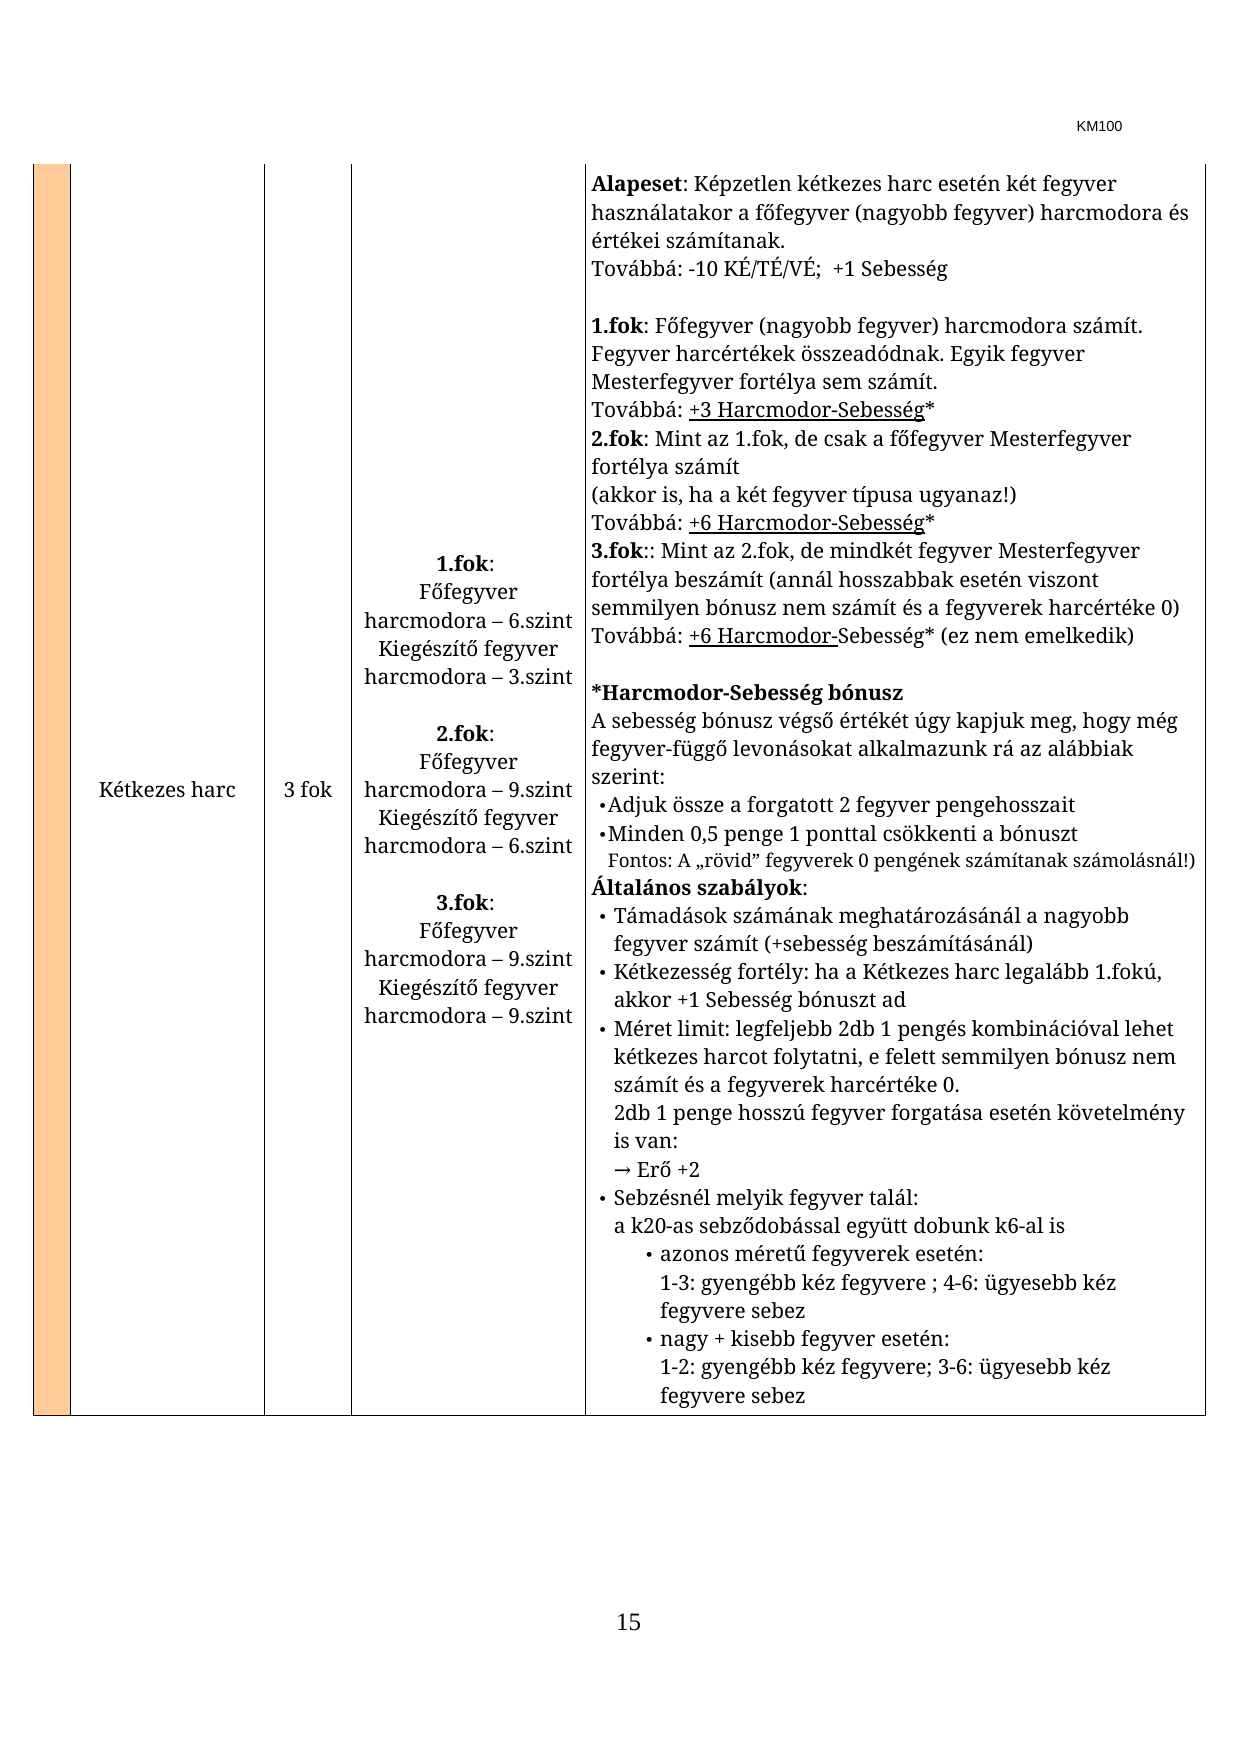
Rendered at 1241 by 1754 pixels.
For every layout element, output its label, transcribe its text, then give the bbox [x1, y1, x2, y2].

table_cell [34, 164, 70, 1415]
table_cell 3 fok [265, 164, 351, 1415]
table_cell 1.fok: Főfegyver harcmodora – 6.szint Kiegészítő fegyver harcmodora – 3.szint 2.fok: Főfegyver harcmodora – 9.szint Kiegészítő fegyver harcmodora – 6.szint 3.fok: Főfegyver harcmodora – 9.szint Kiegészítő fegyver harcmodora – 9.szint [352, 164, 585, 1415]
table_cell Kétkezes harc [71, 164, 264, 1415]
table_cell Alapeset: Képzetlen kétkezes harc esetén két fegyver használatakor a főfegyver (nagyobb fegyver) harcmodora és értékei számítanak. Továbbá: -10 KÉ/TÉ/VÉ; +1 Sebesség 1.fok: Főfegyver (nagyobb fegyver) harcmodora számít. Fegyver harcértékek összeadódnak. Egyik fegyver Mesterfegyver fortélya sem számít. Továbbá: +3 Harcmodor-Sebesség* 2.fok: Mint az 1.fok, de csak a főfegyver Mesterfegyver fortélya számít (akkor is, ha a két fegyver típusa ugyanaz!) Továbbá: +6 Harcmodor-Sebesség* 3.fok:: Mint az 2.fok, de mindkét fegyver Mesterfegyver fortélya beszámít (annál hosszabbak esetén viszont semmilyen bónusz nem számít és a fegyverek harcértéke 0) Továbbá: +6 Harcmodor-Sebesség* (ez nem emelkedik) *Harcmodor-Sebesség bónusz A sebesség bónusz végső értékét úgy kapjuk meg, hogy még fegyver-függő levonásokat alkalmazunk rá az alábbiak szerint: Adjuk össze a forgatott 2 fegyver pengehosszait Minden 0,5 penge 1 ponttal csökkenti a bónuszt Fontos: A „rövid” fegyverek 0 pengének számítanak számolásnál!) Általános szabályok: Támadások számának meghatározásánál a nagyobb fegyver számít (+sebesség beszámításánál) Kétkezesség fortély: ha a Kétkezes harc legalább 1.fokú, akkor +1 Sebesség bónuszt ad Méret limit: legfeljebb 2db 1 pengés kombinációval lehet kétkezes harcot folytatni, e felett semmilyen bónusz nem számít és a fegyverek harcértéke 0. 2db 1 penge hosszú fegyver forgatása esetén követelmény is van: → Erő +2 Sebzésnél melyik fegyver talál: a k20-as sebződobással együtt dobunk k6-al is azonos méretű fegyverek esetén: 1-3: gyengébb kéz fegyvere ; 4-6: ügyesebb kéz fegyvere sebez nagy + kisebb fegyver esetén: 1-2: gyengébb kéz fegyvere; 3-6: ügyesebb kéz fegyvere sebez [586, 164, 1205, 1415]
